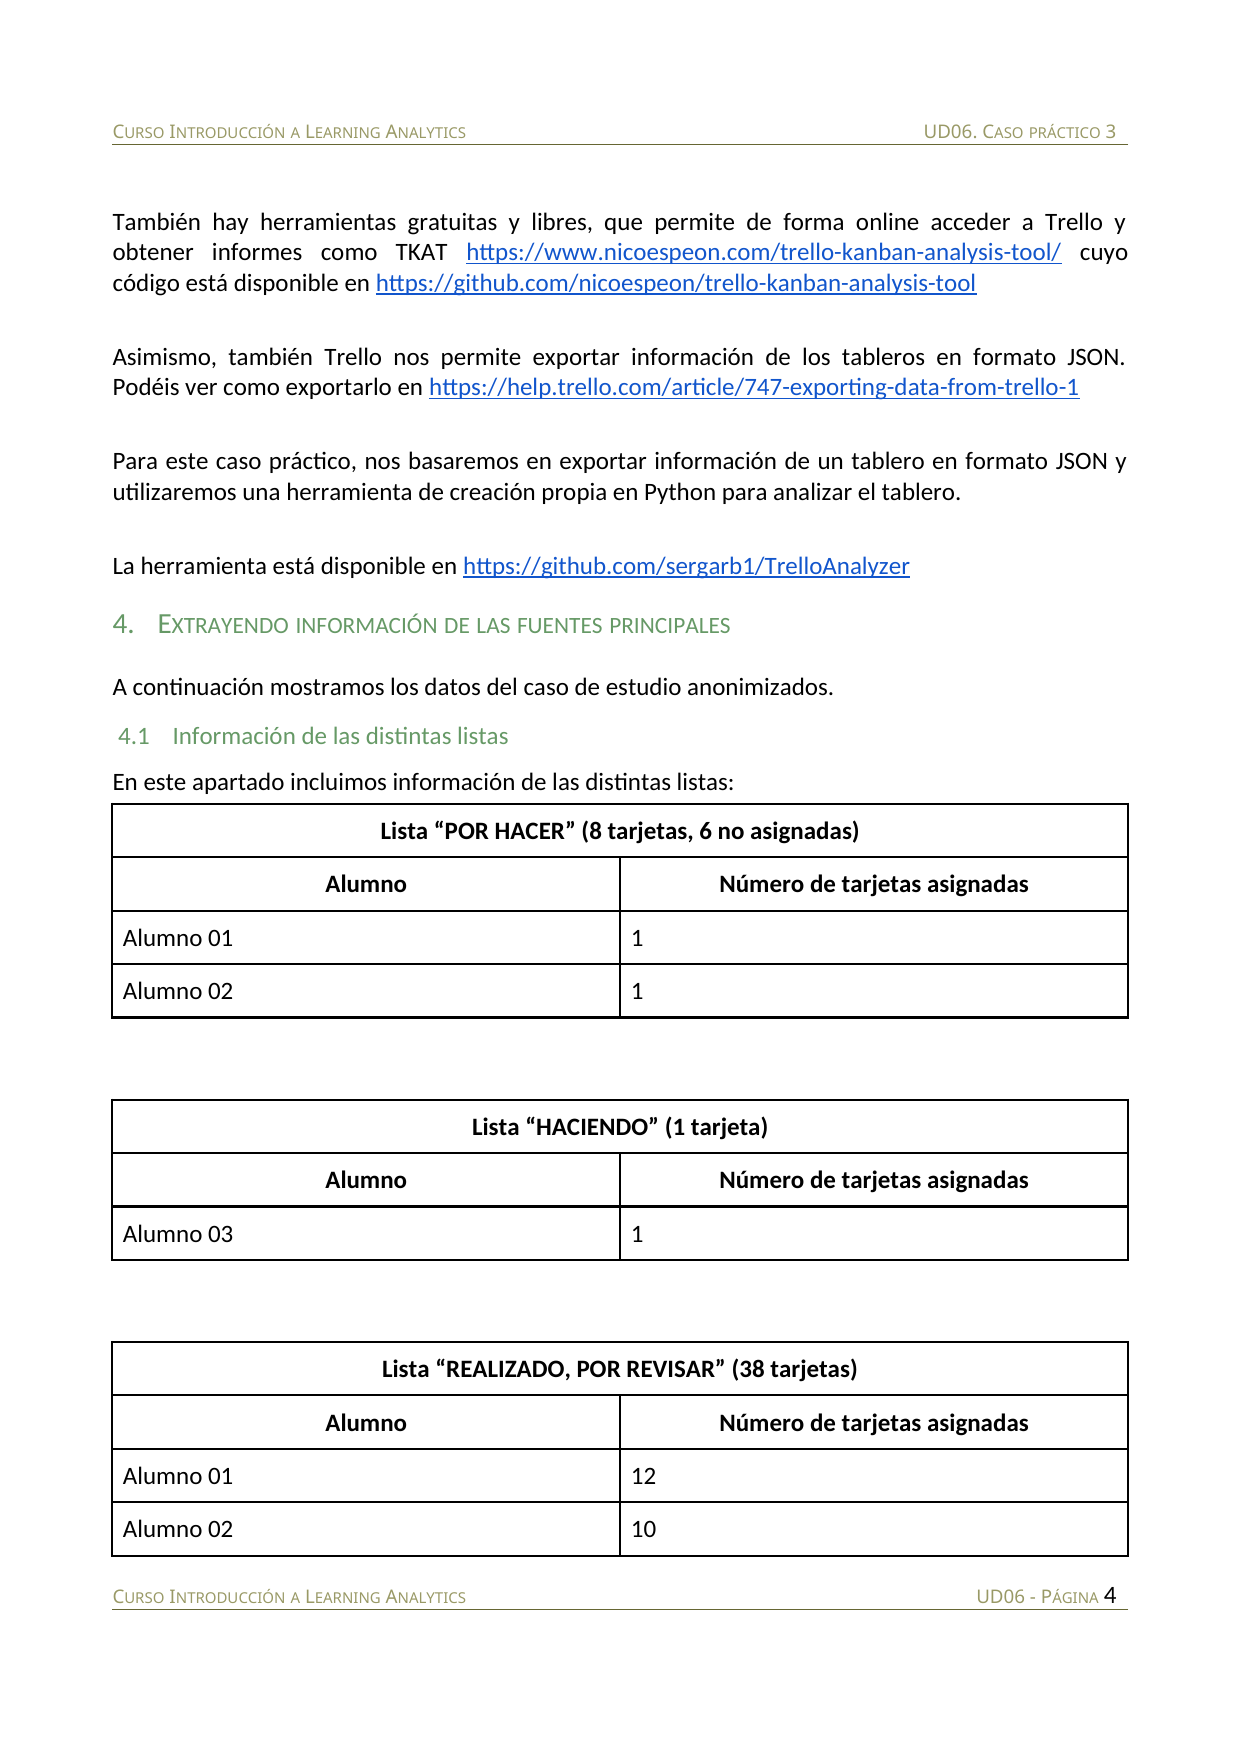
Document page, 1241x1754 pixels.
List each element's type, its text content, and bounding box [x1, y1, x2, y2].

text Asimismo, también Trello nos permite exportar información de los tableros en formato JSON. Podéis ver como exportarlo en https://help.trello.com/article/747-exporting-data-from-trello-1 [112, 341, 1128, 402]
text A continuación mostramos los datos del caso de estudio anonimizados. [112, 671, 1128, 702]
table_header Lista “POR HACER” (8 tarjetas, 6 no asignadas) [113, 805, 1127, 856]
table_cell 1 [621, 912, 1127, 963]
table_cell 10 [621, 1503, 1127, 1554]
table_cell Alumno [113, 1396, 619, 1448]
text En este apartado incluimos información de las distintas listas: [112, 766, 1128, 796]
subtitle Extrayendo información de las fuentes principales [112, 605, 1128, 641]
text La herramienta está disponible en https://github.com/sergarb1/TrelloAnalyzer [112, 550, 1128, 581]
table_cell 1 [621, 1208, 1127, 1259]
table_cell 12 [621, 1450, 1127, 1501]
table_cell 1 [621, 965, 1127, 1016]
table_cell Alumno 02 [113, 1503, 619, 1554]
table_cell Número de tarjetas asignadas [621, 1154, 1127, 1205]
table_header Lista “REALIZADO, POR REVISAR” (38 tarjetas) [113, 1343, 1127, 1394]
table_cell Alumno 01 [113, 912, 619, 963]
table_cell Alumno 01 [113, 1450, 619, 1501]
table_cell Alumno [113, 858, 619, 909]
table_cell Alumno [113, 1154, 619, 1205]
subtitle Información de las distintas listas [112, 720, 1128, 751]
table_cell Número de tarjetas asignadas [621, 1396, 1127, 1448]
text Para este caso práctico, nos basaremos en exportar información de un tablero en formato JSON y utilizaremos una herramienta de creación propia en Python para analizar el tablero. [112, 446, 1128, 507]
text También hay herramientas gratuitas y libres, que permite de forma online acceder a Trello y obtener informes como TKAT https://www.nicoespeon.com/trello-kanban-analysis-tool/ cuyo código está disponible en https://github.com/nicoespeon/trello-kanban-analysis-tool [112, 206, 1128, 298]
table_cell Alumno 02 [113, 965, 619, 1016]
table_header Lista “HACIENDO” (1 tarjeta) [113, 1101, 1127, 1152]
table_cell Alumno 03 [113, 1208, 619, 1259]
table_cell Número de tarjetas asignadas [621, 858, 1127, 909]
